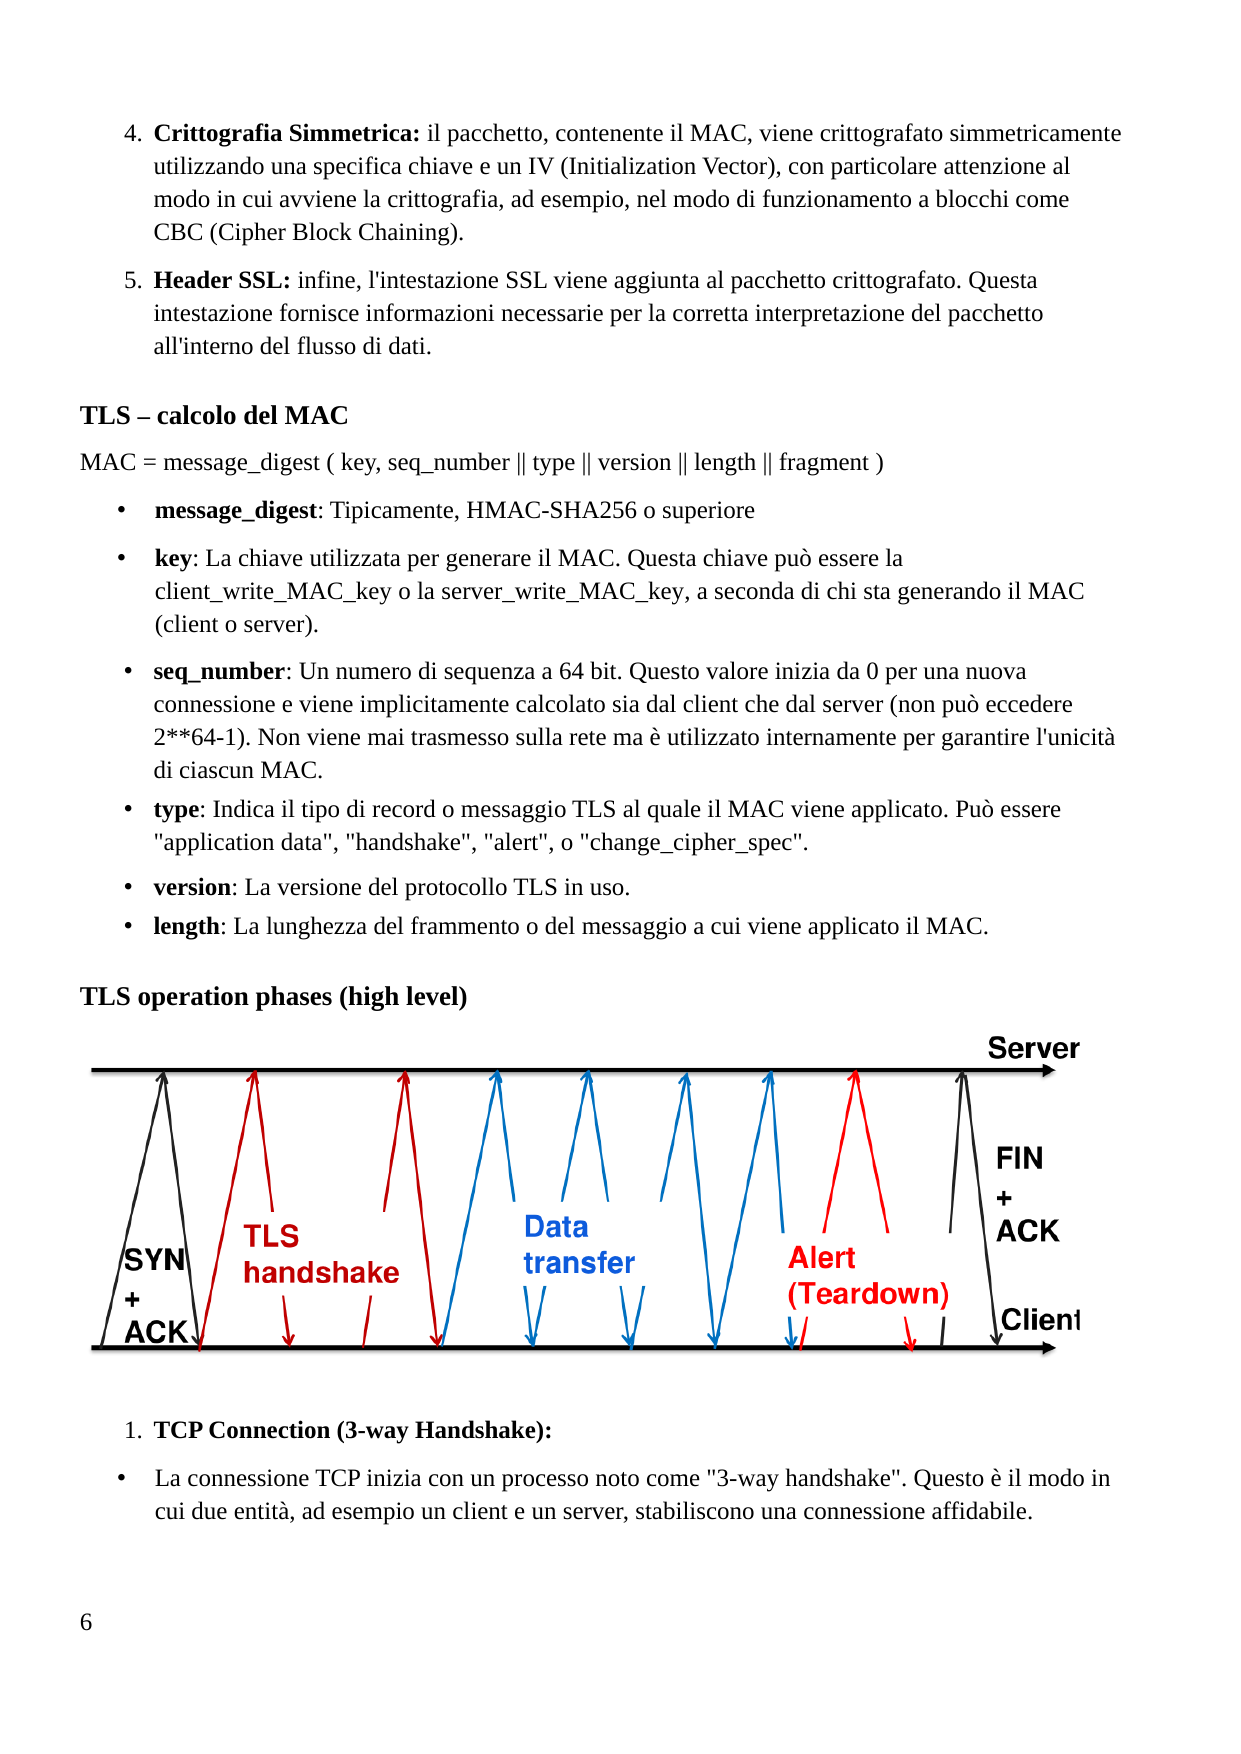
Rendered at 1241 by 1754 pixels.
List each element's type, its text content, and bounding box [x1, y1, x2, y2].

list La connessione TCP inizia con un processo noto come "3-way handshake". Questo è il modo in cui due entità, ad esempio un client e un server, stabiliscono una connessione affidabile. [117, 1463, 1122, 1524]
subtitle TLS operation phases (high level) [79, 980, 1122, 1011]
list message_digest: Tipicamente, HMAC-SHA256 o superiore [117, 495, 1122, 524]
list Header SSL: infine, l'intestazione SSL viene aggiunta al pacchetto crittografato. Questa intestazione fornisce informazioni necessarie per la corretta interpretazione del pacchetto all'interno del flusso di dati. [124, 265, 1122, 359]
list type: Indica il tipo di record o messaggio TLS al quale il MAC viene applicato. Può essere "application data", "handshake", "alert", o "change_cipher_spec". [124, 794, 1122, 856]
list version: La versione del protocollo TLS in uso. [124, 872, 1122, 901]
picture [79, 1035, 1080, 1364]
list key: La chiave utilizzata per generare il MAC. Questa chiave può essere la client_write_MAC_key o la server_write_MAC_key, a seconda di chi sta generando il MAC (client o server). [117, 543, 1122, 637]
text MAC = message_digest ( key, seq_number || type || version || length || fragment ) [79, 447, 1122, 476]
list Crittografia Simmetrica: il pacchetto, contenente il MAC, viene crittografato simmetricamente utilizzando una specifica chiave e un IV (Initialization Vector), con particolare attenzione al modo in cui avviene la crittografia, ad esempio, nel modo di funzionamento a blocchi come CBC (Cipher Block Chaining). [124, 118, 1122, 246]
list seq_number: Un numero di sequenza a 64 bit. Questo valore inizia da 0 per una nuova connessione e viene implicitamente calcolato sia dal client che dal server (non può eccedere 2**64-1). Non viene mai trasmesso sulla rete ma è utilizzato internamente per garantire l'unicità di ciascun MAC. [124, 656, 1122, 784]
list length: La lunghezza del frammento o del messaggio a cui viene applicato il MAC. [124, 911, 1122, 940]
list TCP Connection (3-way Handshake): [124, 1415, 1122, 1444]
subtitle TLS – calcolo del MAC [79, 399, 1122, 430]
